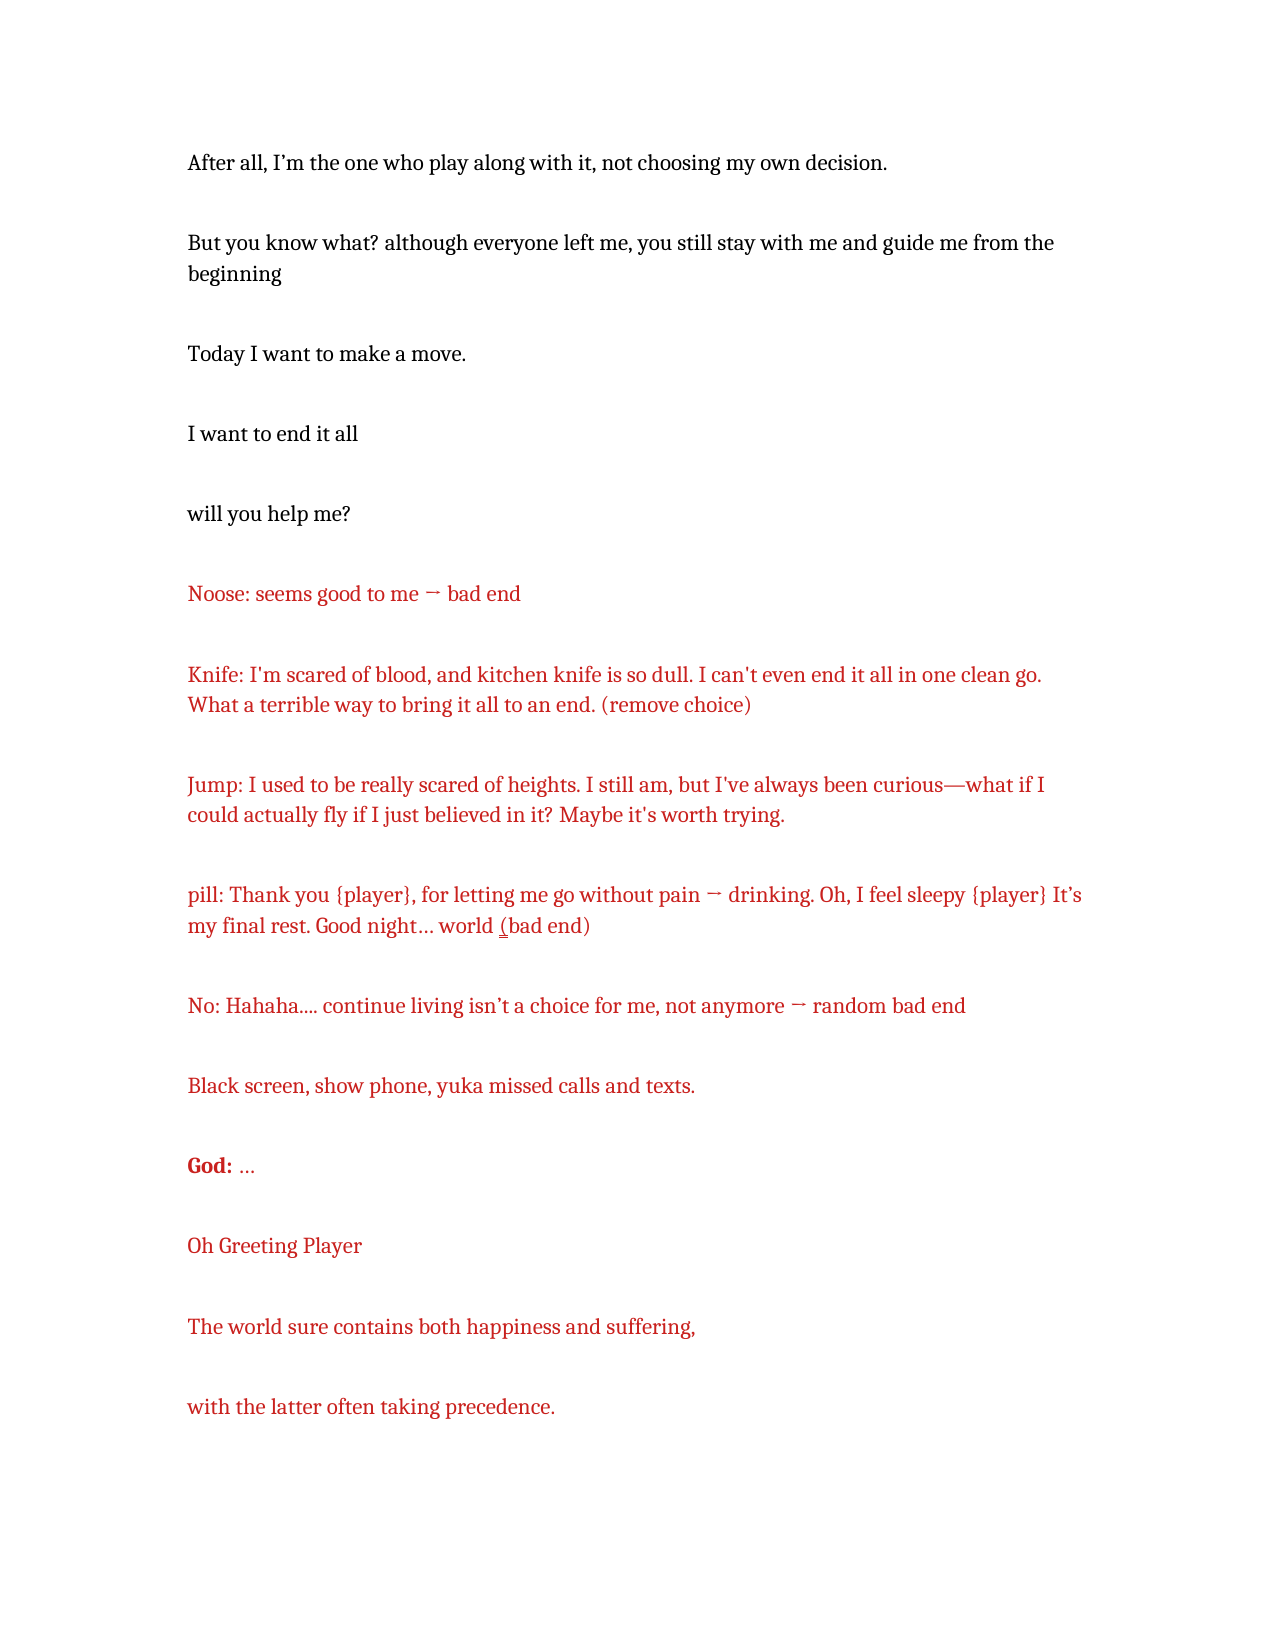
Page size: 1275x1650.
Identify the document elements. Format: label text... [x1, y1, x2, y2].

text Black screen, show phone, yuka missed calls and texts. [187, 1073, 1087, 1099]
text The world sure contains both happiness and suffering, [187, 1313, 1087, 1340]
text pill: Thank you {player}, for letting me go without pain → drinking. Oh, I feel sleepy {player} It’s my final rest. Good night… world (bad end) [187, 882, 1087, 939]
text I want to end it all [187, 421, 1087, 447]
text But you know what? although everyone left me, you still stay with me and guide me from the beginning [187, 230, 1087, 287]
text Knife: I'm scared of blood, and kitchen knife is so dull. I can't even end it all in one clean go. What a terrible way to bring it all to an end. (remove choice) [187, 661, 1087, 718]
text No: Hahaha.... continue living isn’t a choice for me, not anymore → random bad end [187, 993, 1087, 1019]
text will you help me? [187, 501, 1087, 527]
text God: … [187, 1153, 1087, 1179]
text Noose: seems good to me → bad end [187, 581, 1087, 608]
text After all, I’m the one who play along with it, not choosing my own decision. [187, 150, 1087, 176]
text Today I want to make a move. [187, 341, 1087, 367]
text Jump: I used to be really scared of heights. I still am, but I've always been curious—what if I could actually fly if I just believed in it? Maybe it's worth trying. [187, 772, 1087, 828]
text with the latter often taking precedence. [187, 1394, 1087, 1420]
text Oh Greeting Player [187, 1233, 1087, 1260]
